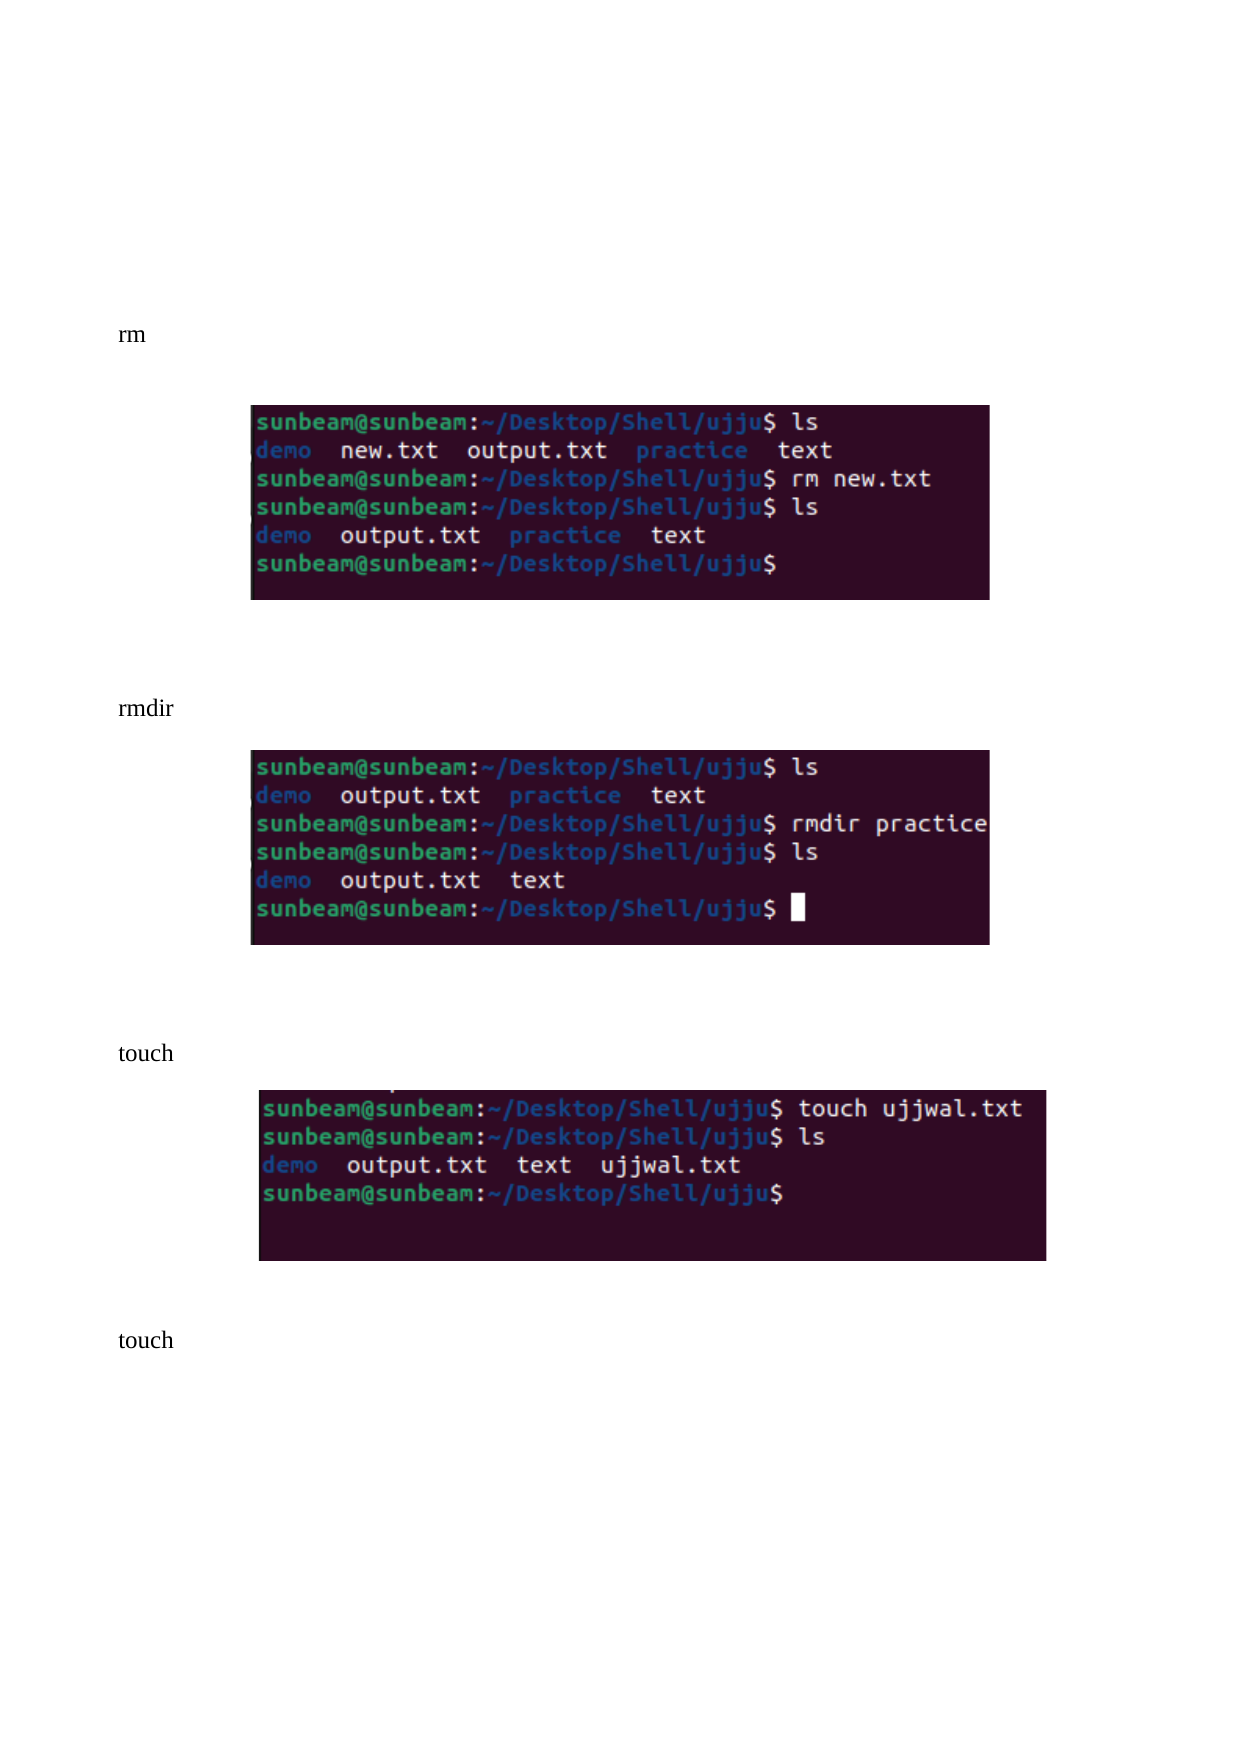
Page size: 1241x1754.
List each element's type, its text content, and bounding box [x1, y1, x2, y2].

text rm [118, 319, 1122, 348]
picture [250, 405, 990, 600]
picture [258, 1090, 1047, 1261]
text touch [118, 1326, 1122, 1354]
text rmdir [118, 693, 1122, 722]
picture [250, 750, 990, 945]
text touch [118, 1038, 1122, 1067]
